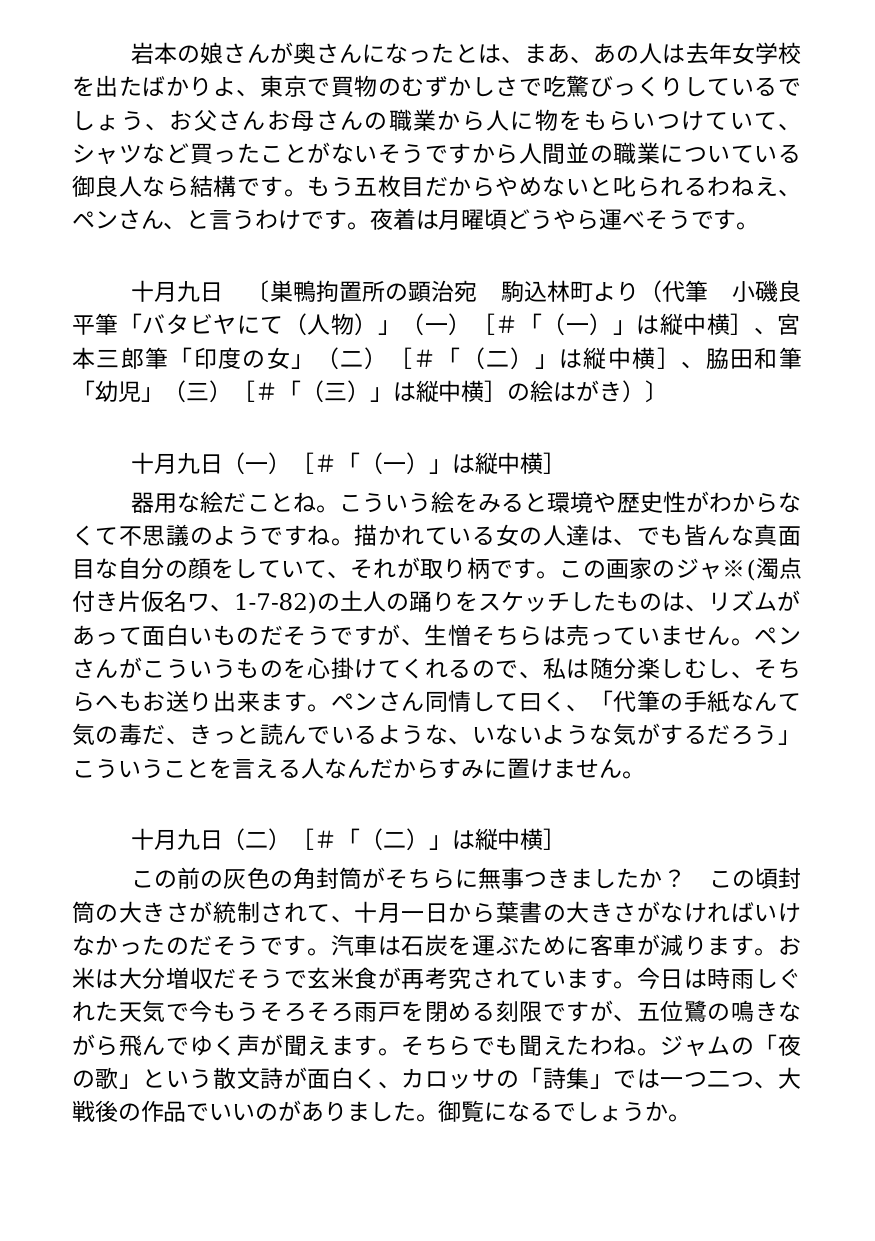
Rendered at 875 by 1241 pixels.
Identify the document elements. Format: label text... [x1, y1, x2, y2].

text 十月九日（二）［＃「（二）」は縦中横］ [72, 822, 802, 855]
text この前の灰色の角封筒がそちらに無事つきましたか？ この頃封筒の大きさが統制されて、十月一日から葉書の大きさがなければいけなかったのだそうです。汽車は石炭を運ぶために客車が減ります。お米は大分増収だそうで玄米食が再考究されています。今日は時雨しぐれた天気で今もうそろそろ雨戸を閉める刻限ですが、五位鷺の鳴きながら飛んでゆく声が聞えます。そちらでも聞えたわね。ジャムの「夜の歌」という散文詩が面白く、カロッサの「詩集」では一つ二つ、大戦後の作品でいいのがありました。御覧になるでしょうか。 [72, 861, 802, 1127]
text 十月九日（一）［＃「（一）」は縦中横］ [72, 445, 802, 479]
text 十月九日 〔巣鴨拘置所の顕治宛 駒込林町より（代筆 小磯良平筆「バタビヤにて（人物）」（一）［＃「（一）」は縦中横］、宮本三郎筆「印度の女」（二）［＃「（二）」は縦中横］、脇田和筆「幼児」（三）［＃「（三）」は縦中横］の絵はがき）〕 [72, 274, 802, 407]
text 岩本の娘さんが奥さんになったとは、まあ、あの人は去年女学校を出たばかりよ、東京で買物のむずかしさで吃驚びっくりしているでしょう、お父さんお母さんの職業から人に物をもらいつけていて、シャツなど買ったことがないそうですから人間並の職業についている御良人なら結構です。もう五枚目だからやめないと叱られるわねえ、ペンさん、と言うわけです。夜着は月曜頃どうやら運べそうです。 [72, 36, 802, 235]
text 器用な絵だことね。こういう絵をみると環境や歴史性がわからなくて不思議のようですね。描かれている女の人達は、でも皆んな真面目な自分の顔をしていて、それが取り柄です。この画家のジャ※(濁点付き片仮名ワ、1-7-82)の土人の踊りをスケッチしたものは、リズムがあって面白いものだそうですが、生憎そちらは売っていません。ペンさんがこういうものを心掛けてくれるので、私は随分楽しむし、そちらへもお送り出来ます。ペンさん同情して曰く、「代筆の手紙なんて気の毒だ、きっと読んでいるような、いないような気がするだろう」こういうことを言える人なんだからすみに置けません。 [72, 484, 802, 784]
